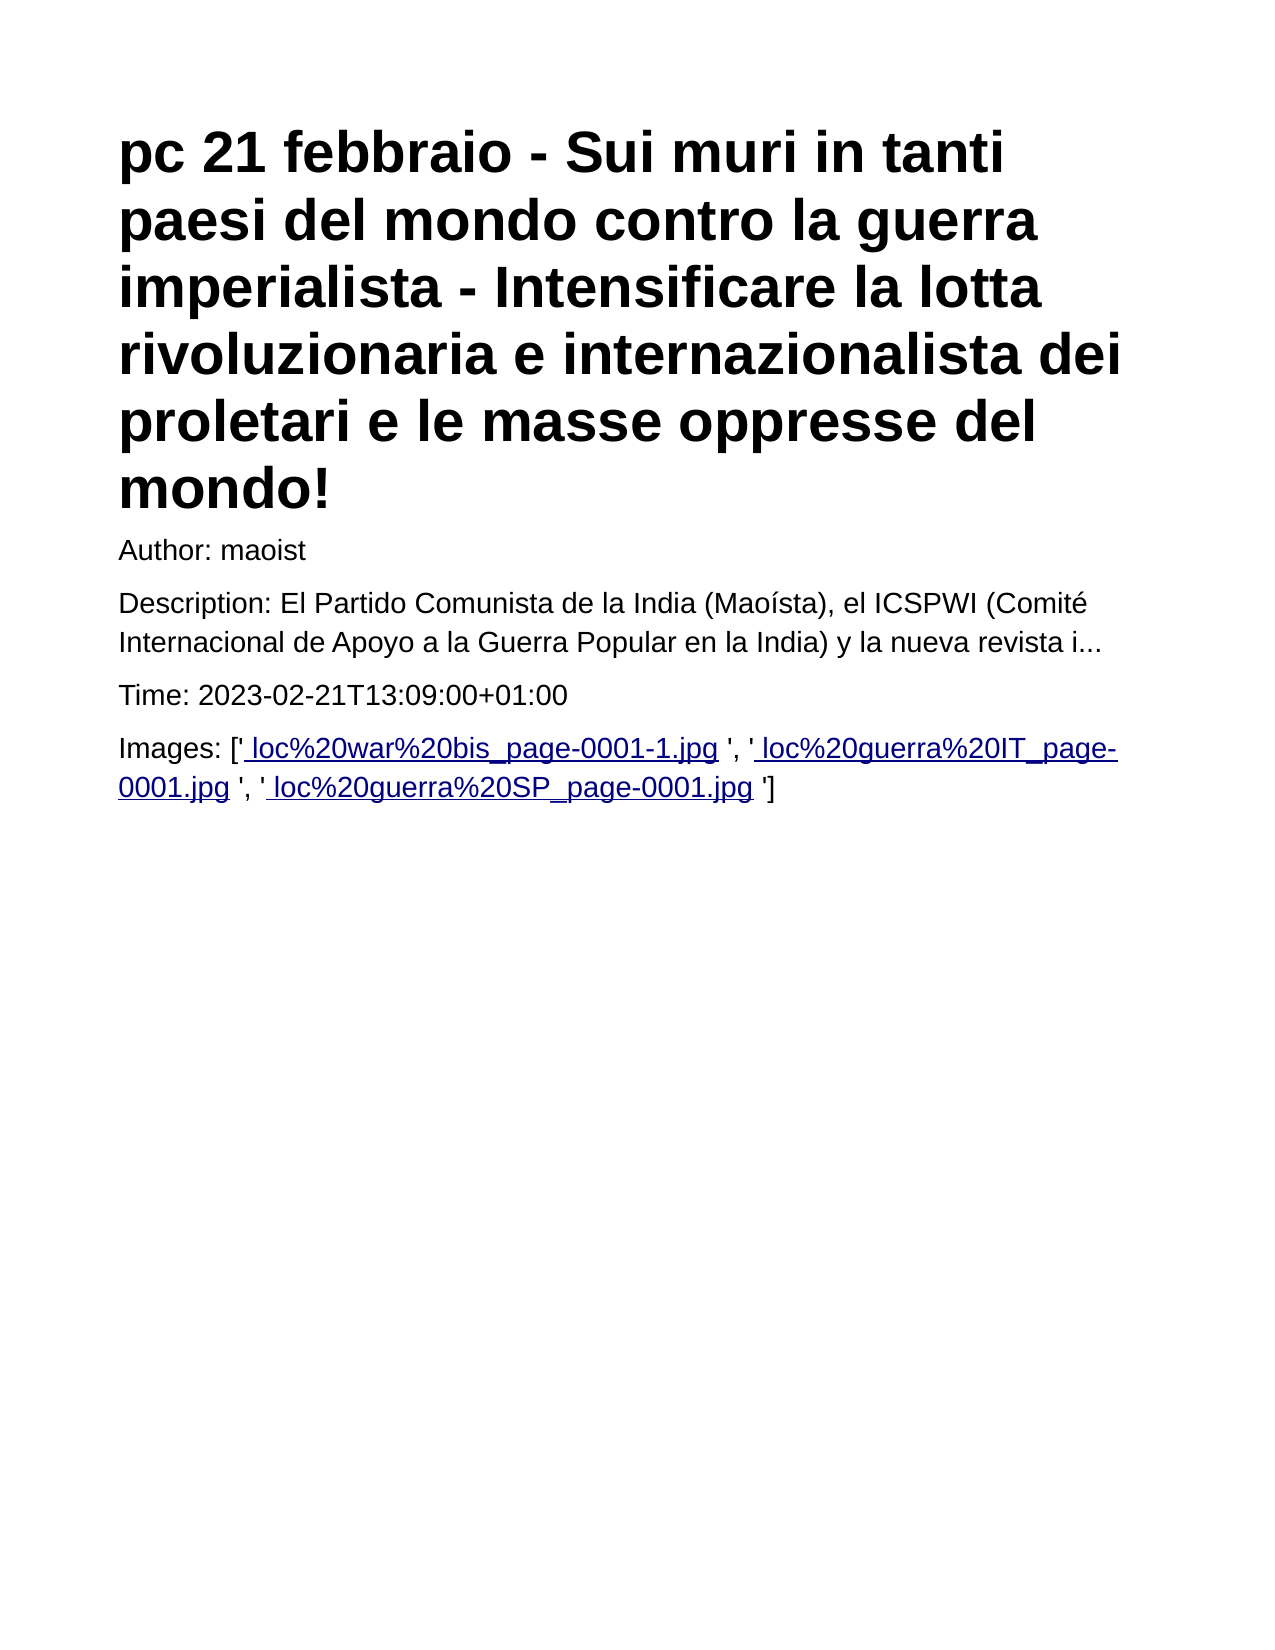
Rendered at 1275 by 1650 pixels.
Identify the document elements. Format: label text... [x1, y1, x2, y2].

text Images: [' loc%20war%20bis_page-0001-1.jpg ', ' loc%20guerra%20IT_page-0001.jpg ', ' loc%20guerra%20SP_page-0001.jpg '] [118, 731, 1157, 803]
text Author: maoist [118, 533, 1157, 567]
subtitle pc 21 febbraio - Sui muri in tanti paesi del mondo contro la guerra imperialista - Intensificare la lotta rivoluzionaria e internazionalista dei proletari e le masse oppresse del mondo! [118, 118, 1157, 521]
text Time: 2023-02-21T13:09:00+01:00 [118, 678, 1157, 711]
text Description: El Partido Comunista de la India (Maoísta), el ICSPWI (Comité Internacional de Apoyo a la Guerra Popular en la India) y la nueva revista i... [118, 586, 1157, 658]
